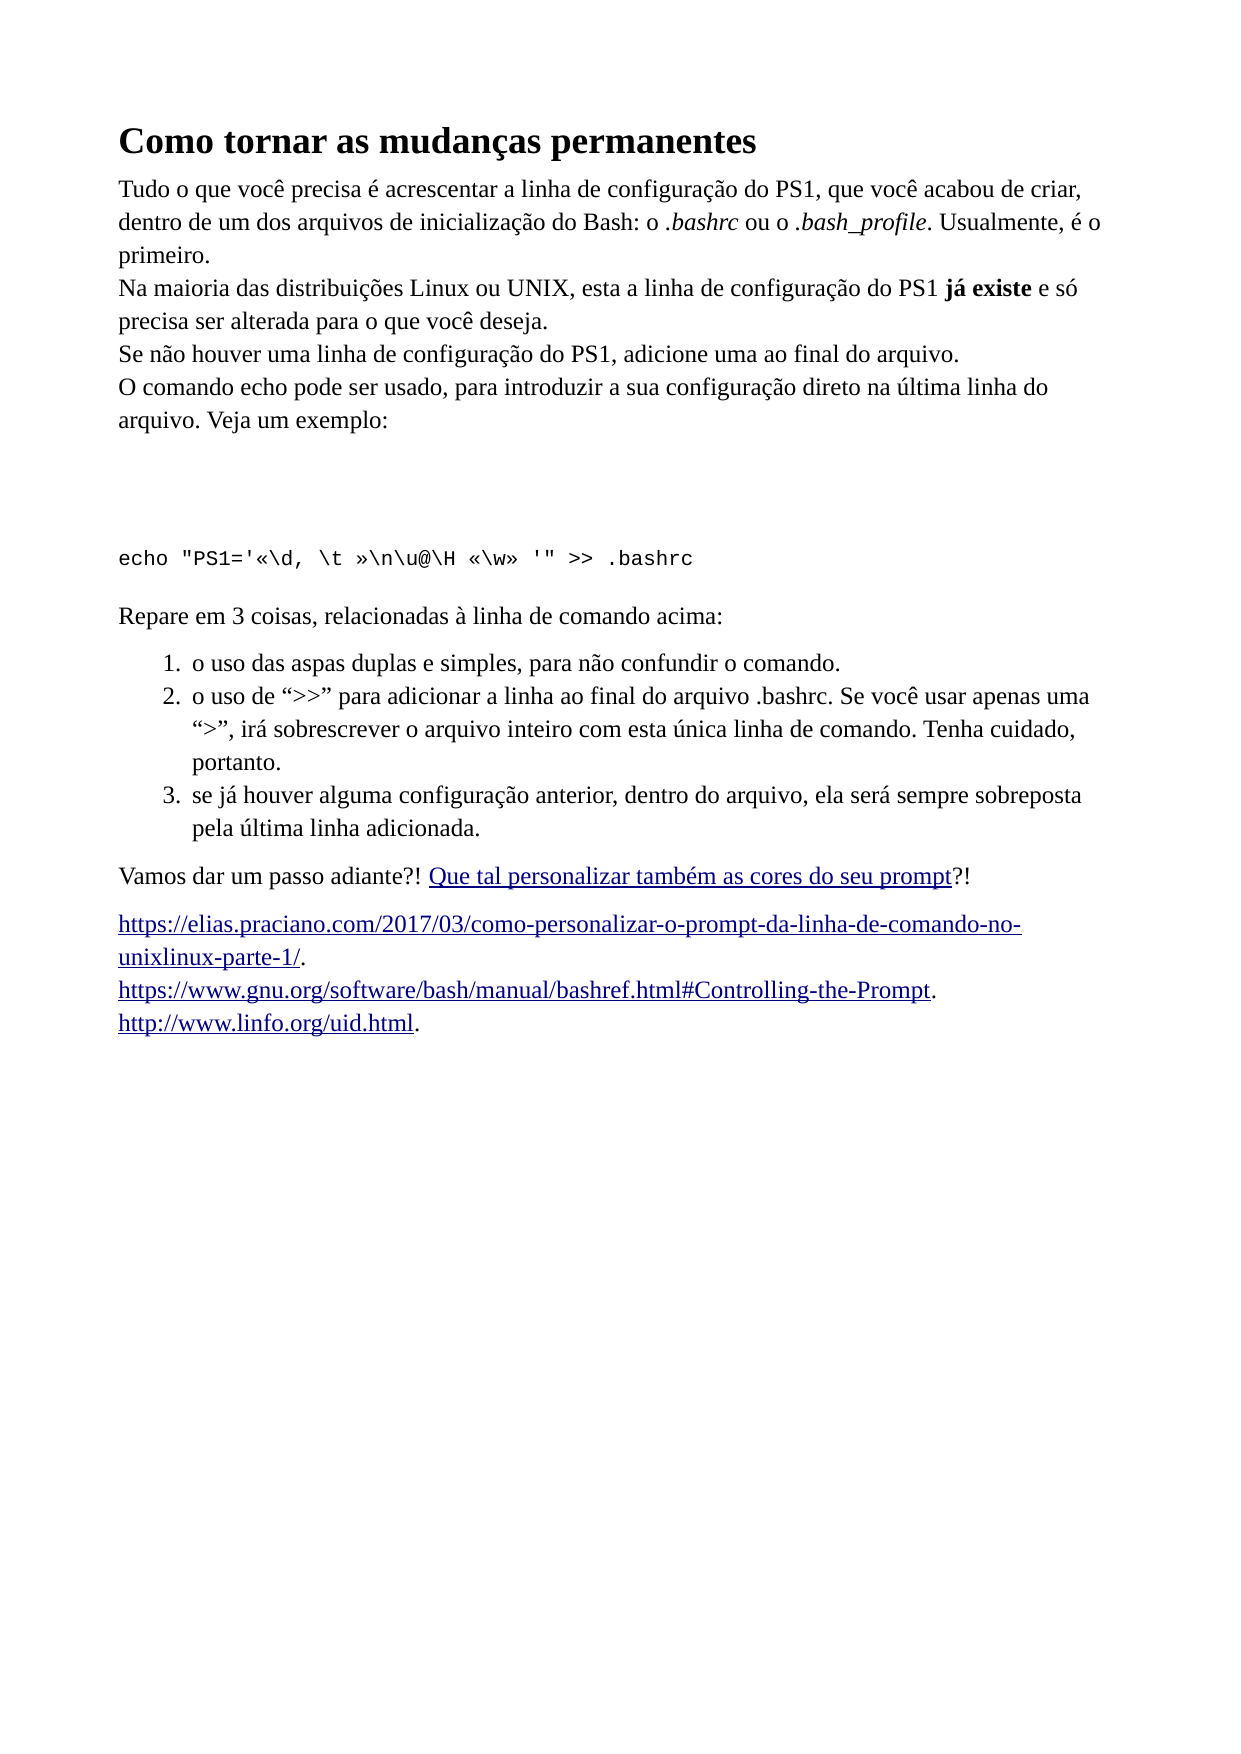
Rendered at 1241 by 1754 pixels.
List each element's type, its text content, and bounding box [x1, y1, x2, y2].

text Tudo o que você precisa é acrescentar a linha de configuração do PS1, que você acabou de criar, dentro de um dos arquivos de inicialização do Bash: o .bashrc ou o .bash_profile. Usualmente, é o primeiro. Na maioria das distribuições Linux ou UNIX, esta a linha de configuração do PS1 já existe e só precisa ser alterada para o que você deseja. Se não houver uma linha de configuração do PS1, adicione uma ao final do arquivo. O comando echo pode ser usado, para introduzir a sua configuração direto na última linha do arquivo. Veja um exemplo: [118, 174, 1122, 434]
text https://elias.praciano.com/2017/03/como-personalizar-o-prompt-da-linha-de-comando-no-unixlinux-parte-1/. https://www.gnu.org/software/bash/manual/bashref.html#Controlling-the-Prompt. http://www.linfo.org/uid.html. [118, 909, 1122, 1037]
list se já houver alguma configuração anterior, dentro do arquivo, ela será sempre sobreposta pela última linha adicionada. [162, 781, 1122, 842]
list o uso das aspas duplas e simples, para não confundir o comando. [162, 648, 1122, 677]
list o uso de “>>” para adicionar a linha ao final do arquivo .bashrc. Se você usar apenas uma “>”, irá sobrescrever o arquivo inteiro com esta única linha de comando. Tenha cuidado, portanto. [162, 681, 1122, 776]
subtitle Como tornar as mudanças permanentes [118, 118, 1122, 161]
text Repare em 3 coisas, relacionadas à linha de comando acima: [118, 601, 1122, 629]
text echo "PS1='«\d, \t »\n\u@\H «\w» '" >> .bashrc [118, 548, 1122, 571]
text Vamos dar um passo adiante?! Que tal personalizar também as cores do seu prompt?! [118, 861, 1122, 890]
